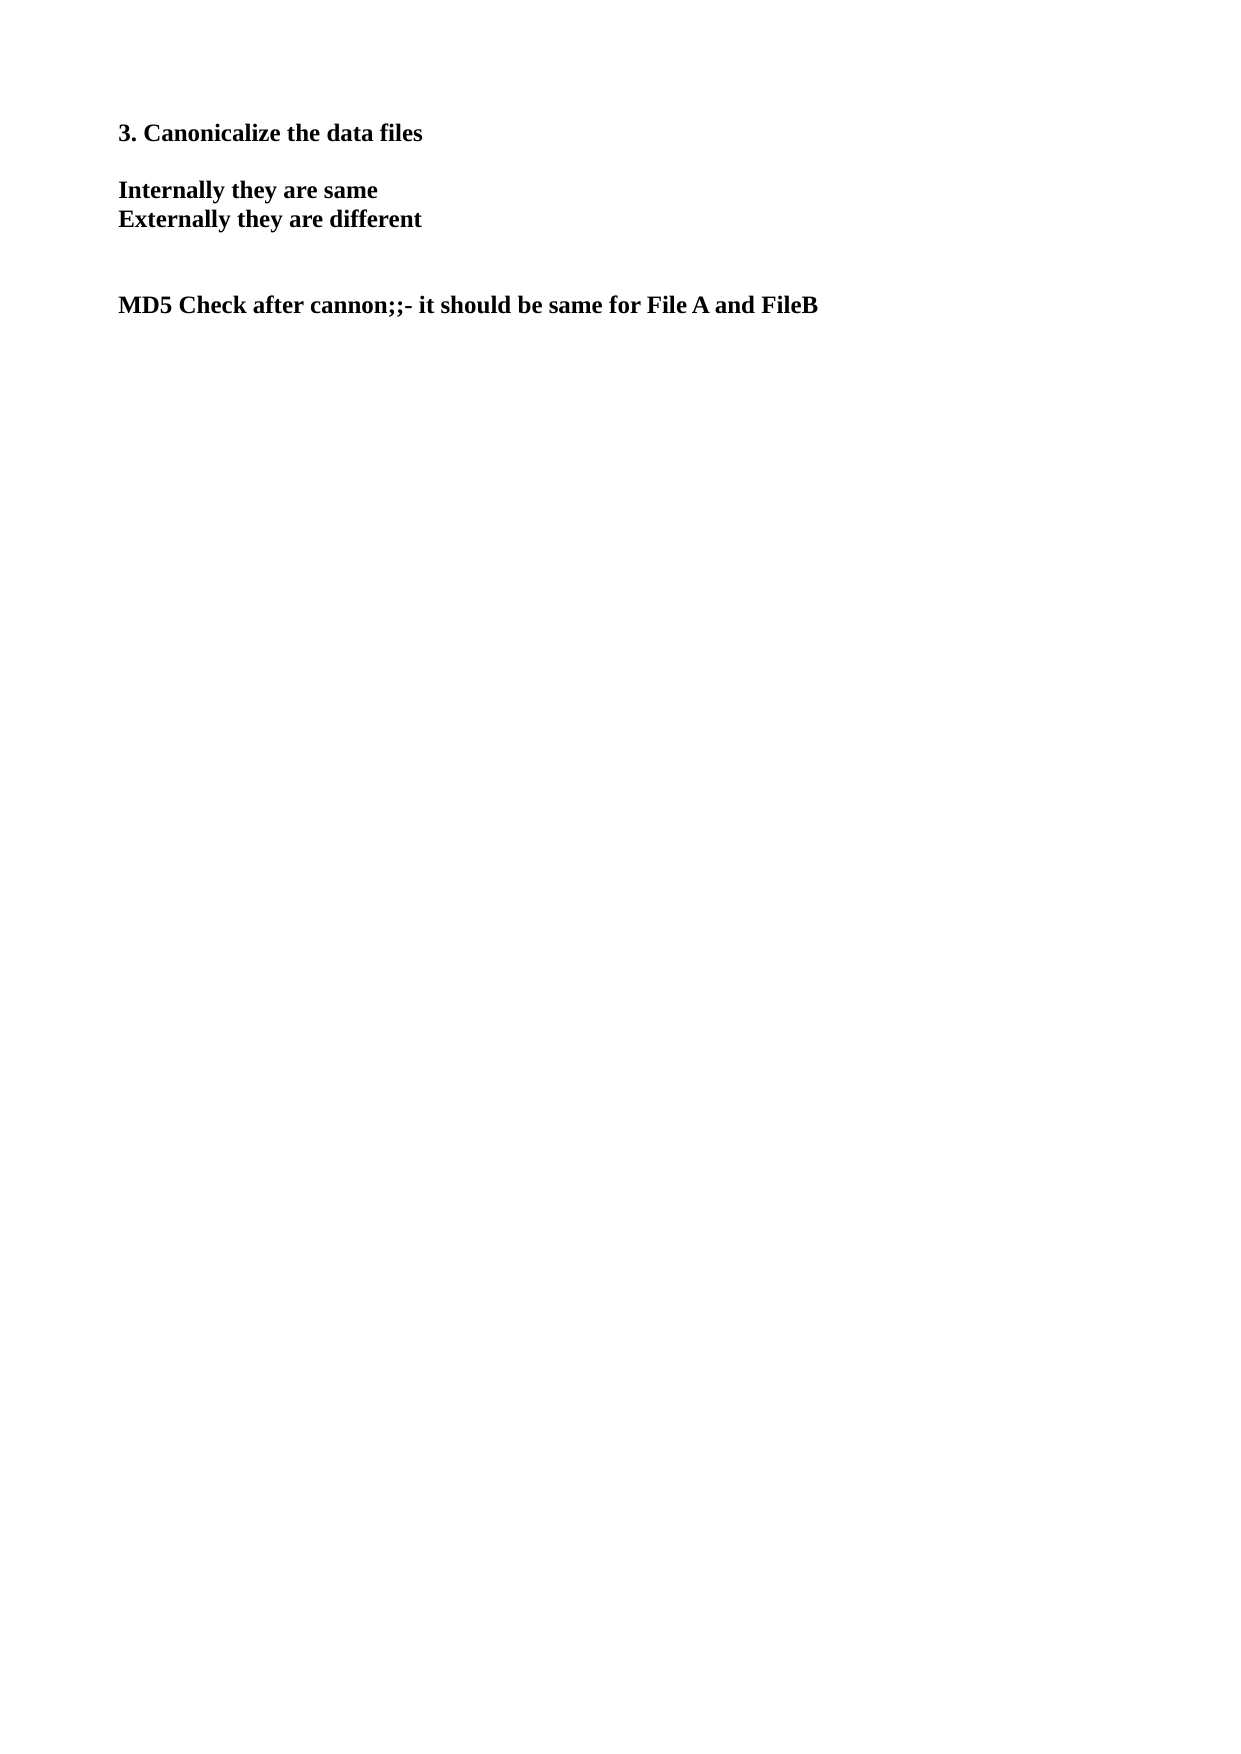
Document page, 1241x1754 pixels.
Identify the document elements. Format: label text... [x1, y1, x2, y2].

text 3. Canonicalize the data files [118, 118, 1122, 147]
text Externally they are different [118, 204, 1122, 233]
text MD5 Check after cannon;;- it should be same for File A and FileB [118, 291, 1122, 319]
text Internally they are same [118, 176, 1122, 204]
